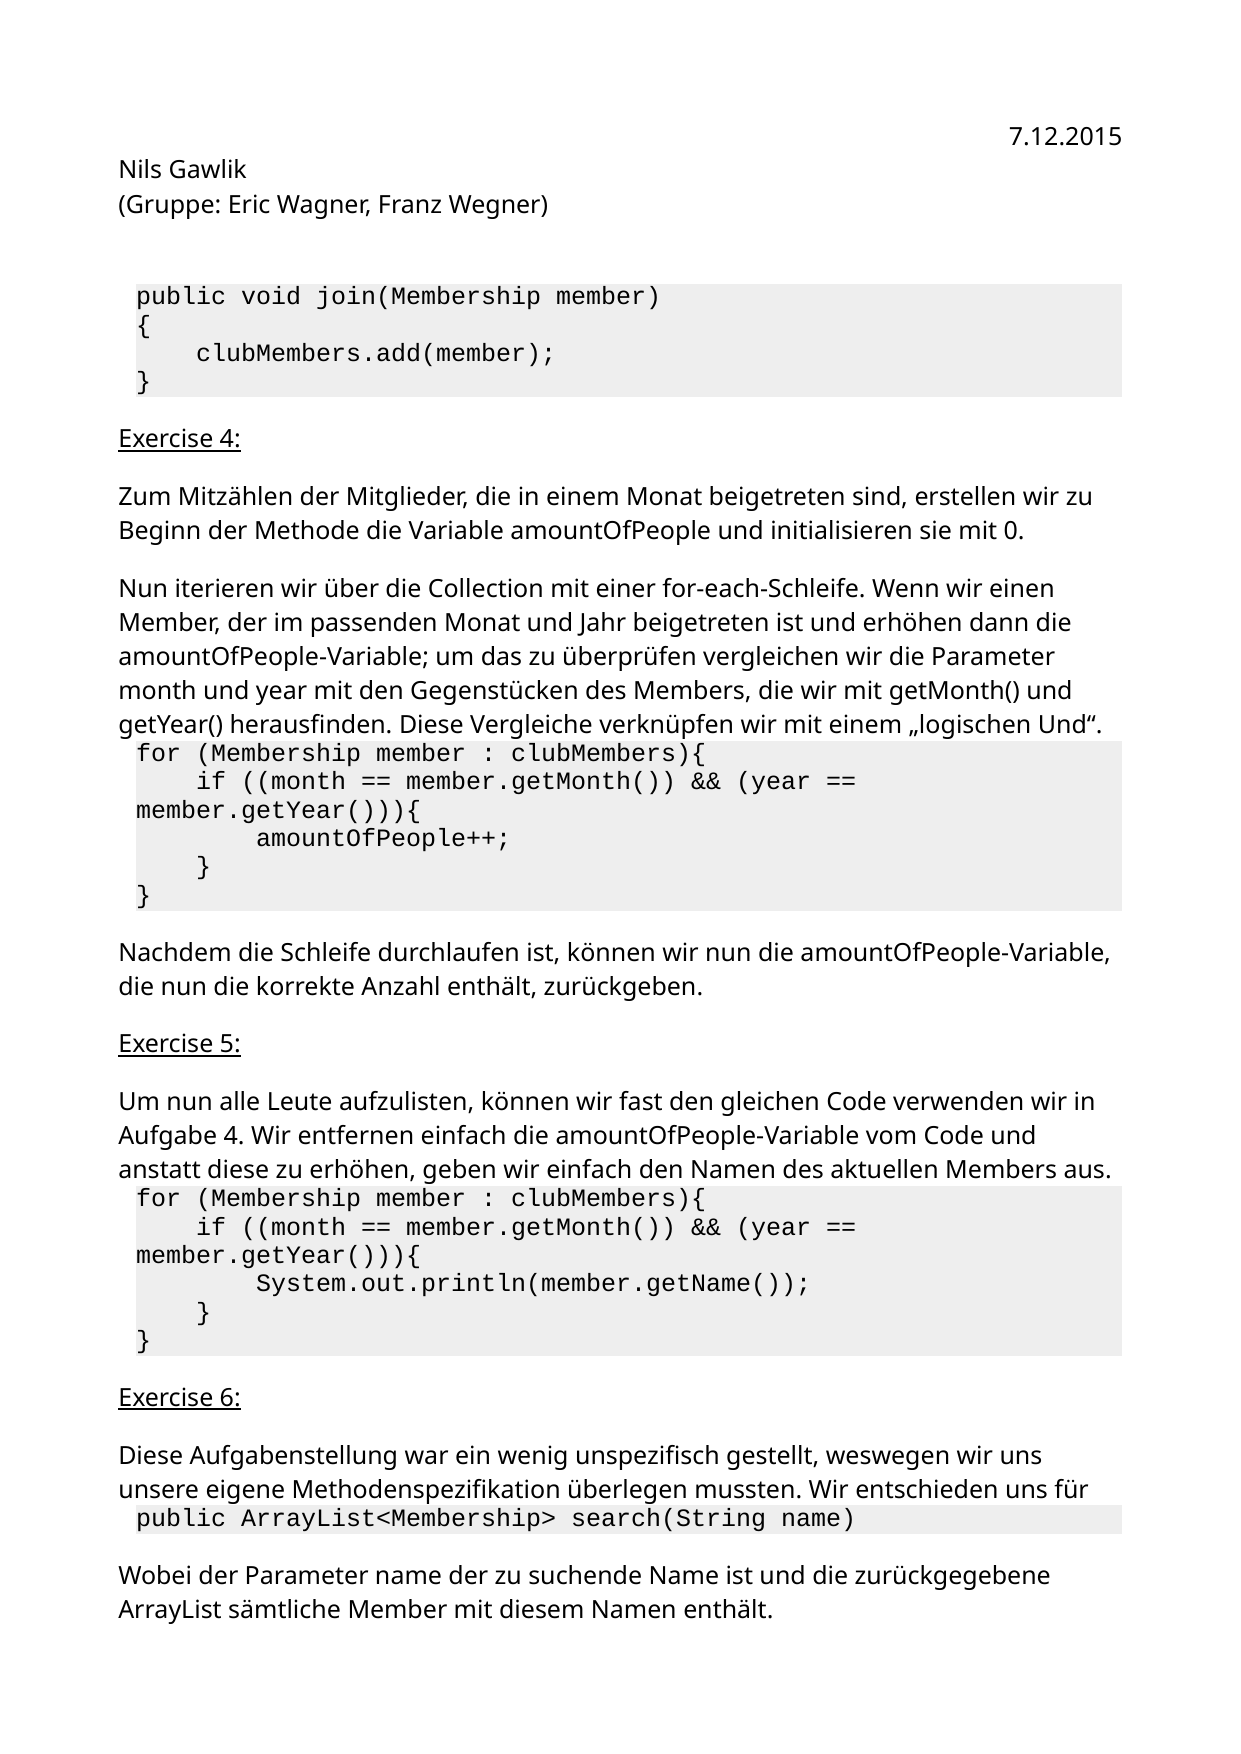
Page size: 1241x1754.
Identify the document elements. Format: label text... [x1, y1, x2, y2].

text for (Membership member : clubMembers){ [136, 1186, 1122, 1214]
text Nun iterieren wir über die Collection mit einer for-each-Schleife. Wenn wir einen Member, der im passenden Monat und Jahr beigetreten ist und erhöhen dann die amountOfPeople-Variable; um das zu überprüfen vergleichen wir die Parameter month und year mit den Gegenstücken des Members, die wir mit getMonth() und getYear() herausfinden. Diese Vergleiche verknüpfen wir mit einem „logischen Und“. [118, 570, 1122, 741]
text } [136, 854, 1122, 882]
text public ArrayList<Membership> search(String name) [136, 1505, 1122, 1534]
text Nachdem die Schleife durchlaufen ist, können wir nun die amountOfPeople-Variable, die nun die korrekte Anzahl enthält, zurückgeben. [118, 934, 1122, 1002]
text } [136, 882, 1122, 911]
text amountOfPeople++; [136, 826, 1122, 854]
text public void join(Membership member) [136, 284, 1122, 312]
text clubMembers.add(member); [136, 341, 1122, 369]
text Diese Aufgabenstellung war ein wenig unspezifisch gestellt, weswegen wir uns unsere eigene Methodenspezifikation überlegen mussten. Wir entschieden uns für [118, 1437, 1122, 1505]
text Zum Mitzählen der Mitglieder, die in einem Monat beigetreten sind, erstellen wir zu Beginn der Methode die Variable amountOfPeople und initialisieren sie mit 0. [118, 478, 1122, 547]
text { [136, 312, 1122, 341]
text Wobei der Parameter name der zu suchende Name ist und die zurückgegebene ArrayList sämtliche Member mit diesem Namen enthält. [118, 1557, 1122, 1626]
text Um nun alle Leute aufzulisten, können wir fast den gleichen Code verwenden wir in Aufgabe 4. Wir entfernen einfach die amountOfPeople-Variable vom Code und anstatt diese zu erhöhen, geben wir einfach den Namen des aktuellen Members aus. [118, 1084, 1122, 1186]
text System.out.println(member.getName()); [136, 1271, 1122, 1299]
text Exercise 4: [118, 421, 1122, 455]
text Exercise 5: [118, 1026, 1122, 1060]
text } [136, 369, 1122, 397]
text } [136, 1299, 1122, 1328]
text Exercise 6: [118, 1379, 1122, 1414]
text if ((month == member.getMonth()) && (year == member.getYear())){ [136, 1214, 1122, 1271]
text for (Membership member : clubMembers){ [136, 741, 1122, 769]
text if ((month == member.getMonth()) && (year == member.getYear())){ [136, 769, 1122, 826]
text } [136, 1328, 1122, 1356]
